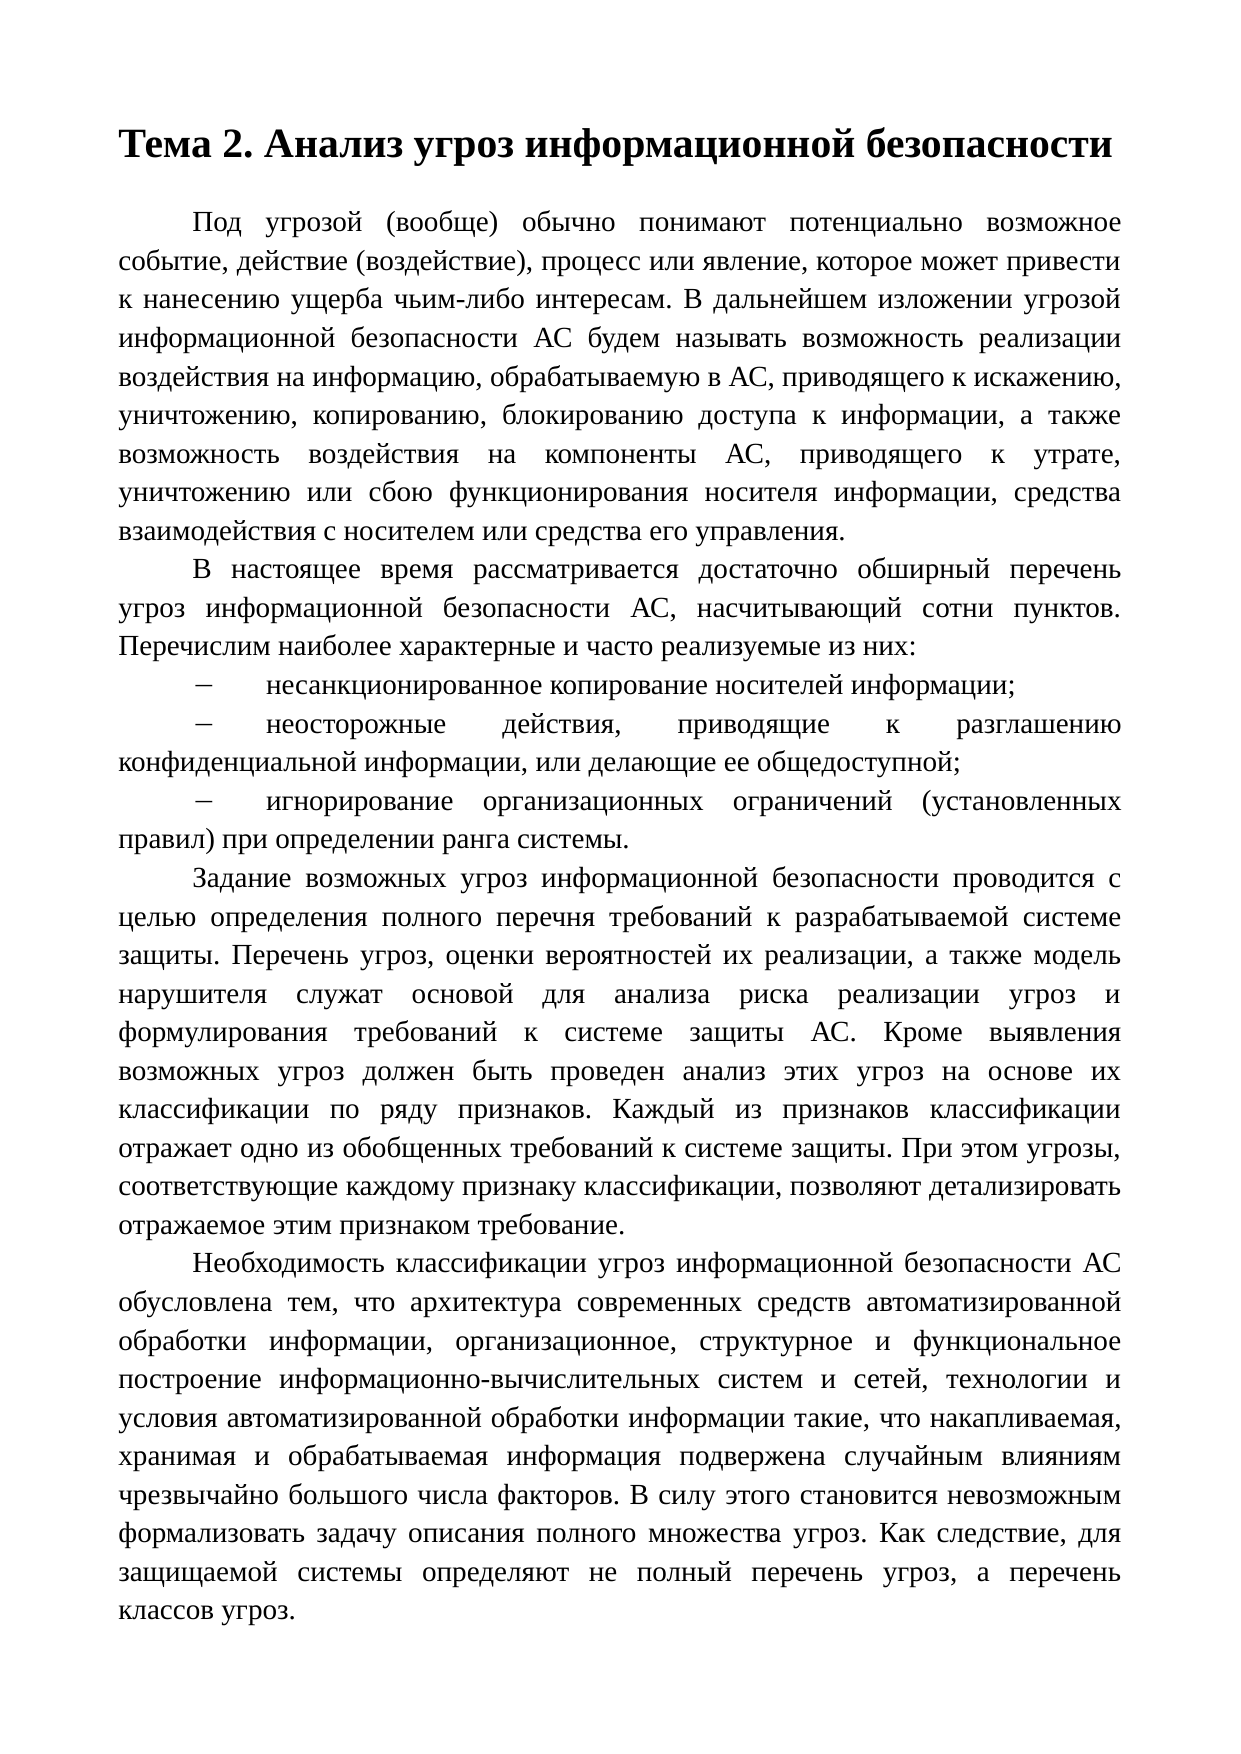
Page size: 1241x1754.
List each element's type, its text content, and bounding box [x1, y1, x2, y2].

text Задание возможных угроз информационной безопасности проводится с целью определения полного перечня требований к разрабатываемой системе защиты. Перечень угроз, оценки вероятностей их реализации, а также модель нарушителя служат основой для анализа риска реализации угроз и формулирования требований к системе защиты АС. Кроме выявления возможных угроз должен быть проведен анализ этих угроз на основе их классификации по ряду признаков. Каждый из признаков классификации отражает одно из обобщенных требований к системе защиты. При этом угрозы, соответствующие каждому признаку классификации, позволяют детализировать отражаемое этим признаком требование. [118, 860, 1122, 1241]
text Под угрозой (вообще) обычно понимают потенциально возможное событие, действие (воздействие), процесс или явление, которое может привести к нанесению ущерба чьим-либо интересам. В дальнейшем изложении угрозой информационной безопасности АС будем называть возможность реализации воздействия на информацию, обрабатываемую в АС, приводящего к искажению, уничтожению, копированию, блокированию доступа к информации, а также возможность воздействия на компоненты АС, приводящего к утрате, уничтожению или сбою функционирования носителя информации, средства взаимодействия с носителем или средства его управления. [118, 204, 1122, 546]
subtitle Тема 2. Анализ угроз информационной безопасности [118, 118, 1122, 166]
list несанкционированное копирование носителей информации; [118, 667, 1122, 701]
list игнорирование организационных ограничений (установленных правил) при определении ранга системы. [118, 783, 1122, 855]
list неосторожные действия, приводящие к разглашению конфиденциальной информации, или делающие ее общедоступной; [118, 706, 1122, 778]
text Необходимость классификации угроз информационной безопасности АС обусловлена тем, что архитектура современных средств автоматизированной обработки информации, организационное, структурное и функциональное построение информационно-вычислительных систем и сетей, технологии и условия автоматизированной обработки информации такие, что накапливаемая, хранимая и обрабатываемая информация подвержена случайным влияниям чрезвычайно большого числа факторов. В силу этого становится невозможным формализовать задачу описания полного множества угроз. Как следствие, для защищаемой системы определяют не полный перечень угроз, а перечень классов угроз. [118, 1246, 1122, 1626]
text В настоящее время рассматривается достаточно обширный перечень угроз информационной безопасности АС, насчитывающий сотни пунктов. Перечислим наиболее характерные и часто реализуемые из них: [118, 551, 1122, 662]
